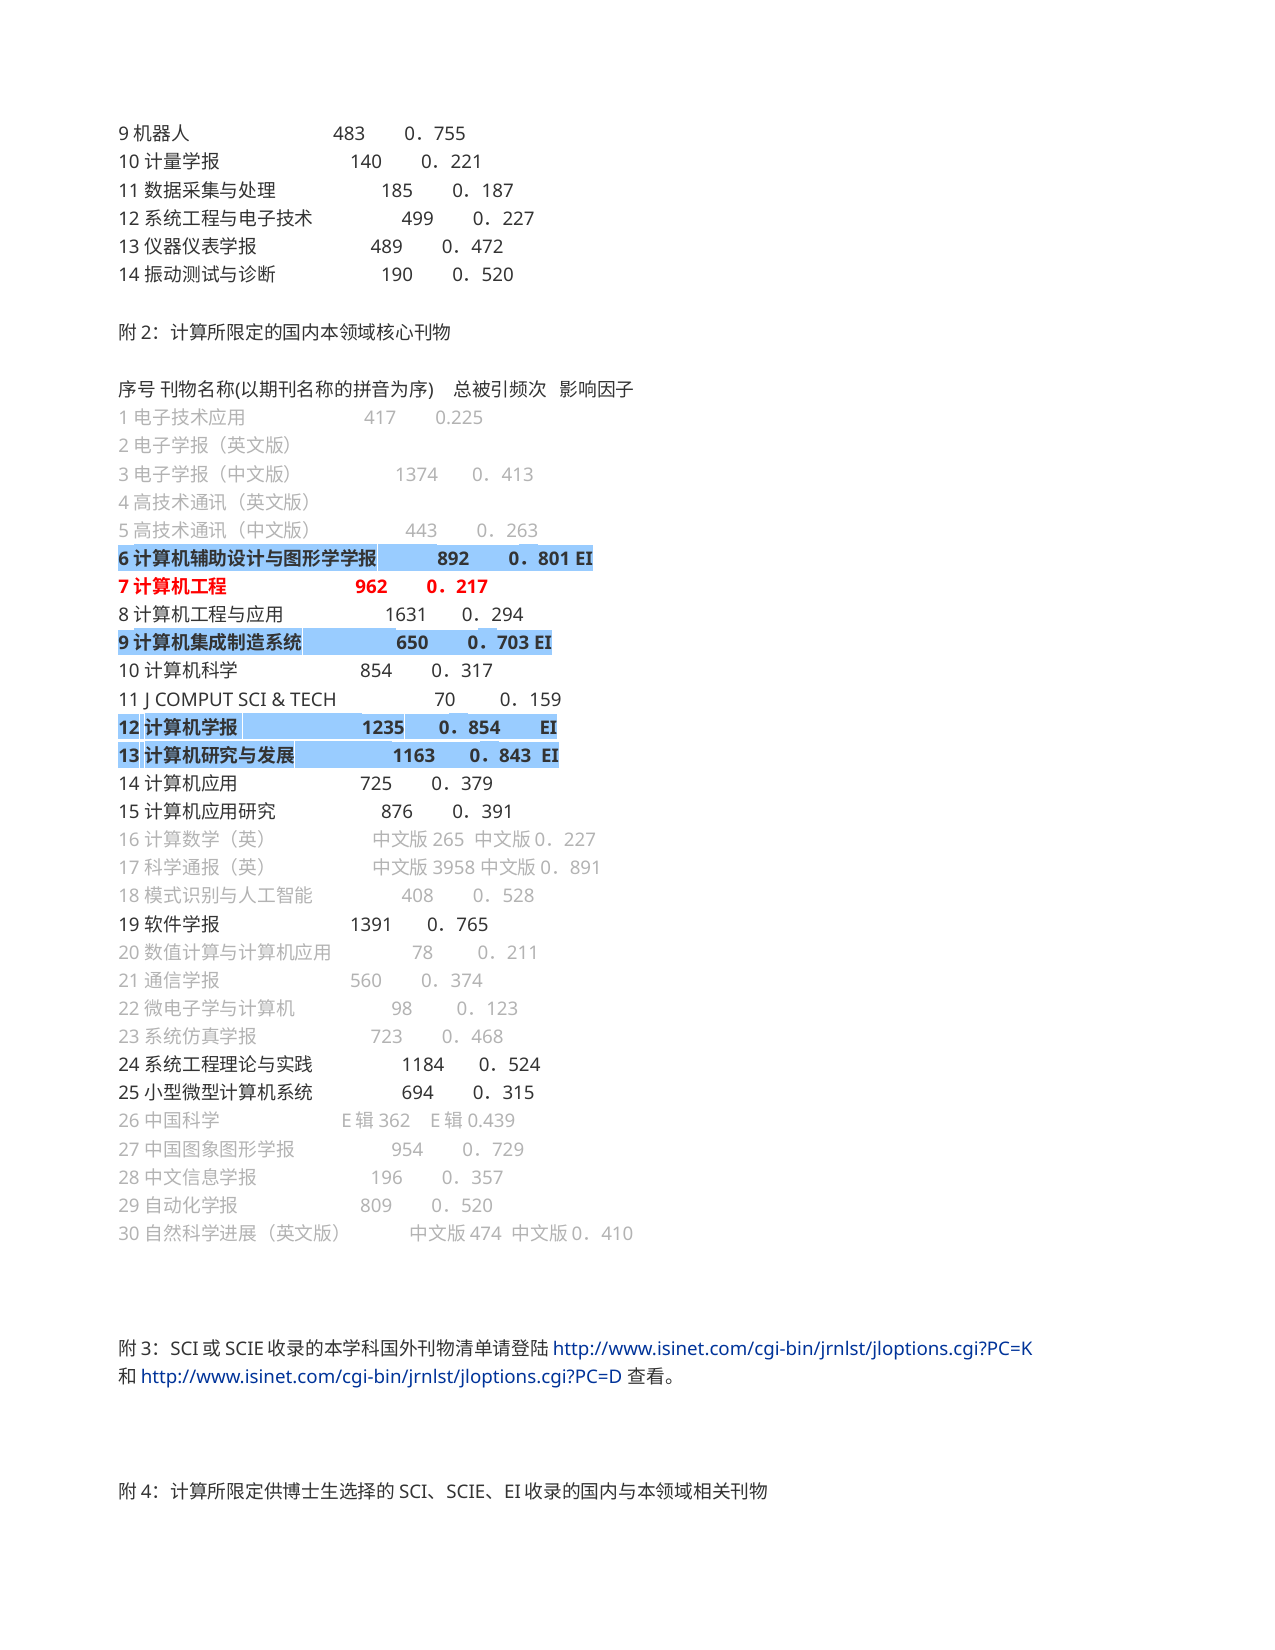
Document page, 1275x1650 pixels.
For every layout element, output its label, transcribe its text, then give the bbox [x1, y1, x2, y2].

text 26 中国科学 E辑 362 E辑 0.439 [118, 1105, 1157, 1133]
text 22 微电子学与计算机 98 0．123 [118, 993, 1157, 1021]
text 附4：计算所限定供博士生选择的SCI、SCIE、EI收录的国内与本领域相关刊物 [118, 1476, 1157, 1504]
text 11 J COMPUT SCI & TECH 70 0．159 [118, 683, 1157, 711]
text 12 系统工程与电子技术 499 0．227 [118, 202, 1157, 231]
text 6 计算机辅助设计与图形学学报 892 0．801 EI [118, 543, 1157, 571]
text 17 科学通报（英） 中文版3958 中文版0．891 [118, 852, 1157, 880]
text 7 计算机工程 962 0．217 [118, 571, 1157, 599]
text 18 模式识别与人工智能 408 0．528 [118, 880, 1157, 908]
text 25 小型微型计算机系统 694 0．315 [118, 1077, 1157, 1105]
text 14 计算机应用 725 0．379 [118, 768, 1157, 796]
text 1 电子技术应用 417 0.225 [118, 402, 1157, 430]
text 30 自然科学进展（英文版） 中文版474 中文版0．410 [118, 1218, 1157, 1246]
text 序号 刊物名称(以期刊名称的拼音为序) 总被引频次 影响因子 [118, 374, 1157, 402]
text 8 计算机工程与应用 1631 0．294 [118, 599, 1157, 627]
text 29 自动化学报 809 0．520 [118, 1189, 1157, 1218]
text 14 振动测试与诊断 190 0．520 [118, 259, 1157, 287]
text 10 计算机科学 854 0．317 [118, 655, 1157, 683]
text 21 通信学报 560 0．374 [118, 964, 1157, 993]
text 27 中国图象图形学报 954 0．729 [118, 1133, 1157, 1161]
text 13 计算机研究与发展 1163 0．843 EI [118, 739, 1157, 768]
text 9 机器人 483 0．755 [118, 118, 1157, 146]
text 19 软件学报 1391 0．765 [118, 908, 1157, 936]
text 23 系统仿真学报 723 0．468 [118, 1021, 1157, 1049]
text 5 高技术通讯（中文版） 443 0．263 [118, 514, 1157, 543]
text 附2：计算所限定的国内本领域核心刊物 [118, 316, 1157, 344]
text 11 数据采集与处理 185 0．187 [118, 174, 1157, 202]
text 10 计量学报 140 0．221 [118, 146, 1157, 174]
text 16 计算数学（英） 中文版265 中文版0．227 [118, 824, 1157, 852]
text 15 计算机应用研究 876 0．391 [118, 796, 1157, 824]
text 20 数值计算与计算机应用 78 0．211 [118, 936, 1157, 964]
text 附3：SCI或SCIE收录的本学科国外刊物清单请登陆http://www.isinet.com/cgi-bin/jrnlst/jloptions.cgi?PC=K 和http://www.isinet.com/cgi-bin/jrnlst/jloptions.cgi?PC=D 查看。 [118, 1333, 1157, 1389]
text 3 电子学报（中文版） 1374 0．413 [118, 458, 1157, 486]
text 12 计算机学报 1235 0．854 EI [118, 711, 1157, 739]
text 2 电子学报（英文版） [118, 430, 1157, 458]
text 13 仪器仪表学报 489 0．472 [118, 231, 1157, 259]
text 9 计算机集成制造系统 650 0．703 EI [118, 627, 1157, 655]
text 24 系统工程理论与实践 1184 0．524 [118, 1049, 1157, 1077]
text 28 中文信息学报 196 0．357 [118, 1161, 1157, 1189]
text 4 高技术通讯（英文版） [118, 486, 1157, 514]
